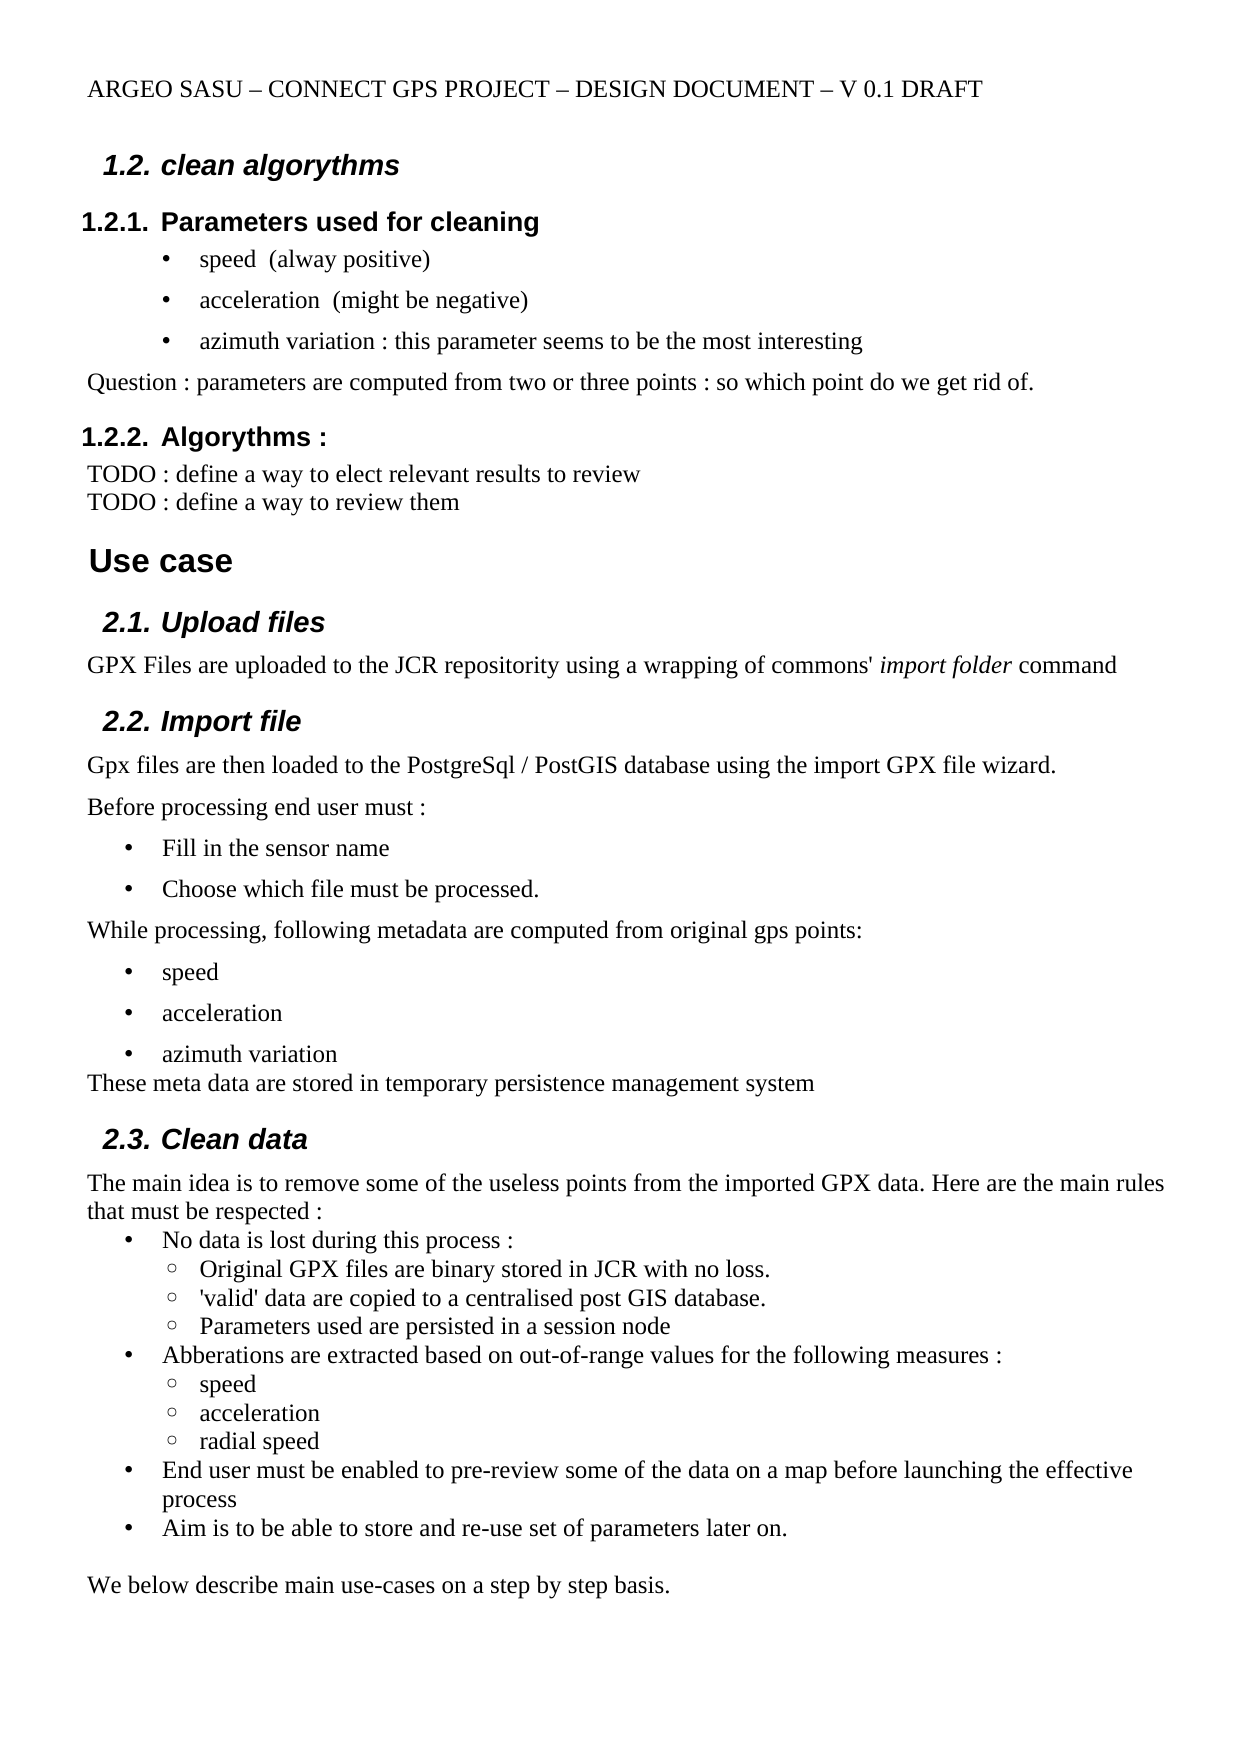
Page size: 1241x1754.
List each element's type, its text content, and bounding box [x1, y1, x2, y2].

text Gpx files are then loaded to the PostgreSql / PostGIS database using the import GPX file wizard. [87, 750, 1189, 779]
text Before processing end user must : [87, 792, 1189, 820]
text These meta data are stored in temporary persistence management system [87, 1068, 1189, 1097]
text The main idea is to remove some of the useless points from the imported GPX data. Here are the main rules that must be respected : [87, 1168, 1189, 1225]
list Fill in the sensor name [124, 833, 1189, 862]
list acceleration [162, 1398, 1189, 1426]
subtitle Use case [0, 541, 1189, 579]
list Choose which file must be processed. [124, 874, 1189, 903]
text We below describe main use-cases on a step by step basis. [87, 1570, 1189, 1599]
subtitle Upload files [103, 604, 1189, 638]
list No data is lost during this process : [124, 1225, 1189, 1254]
list acceleration [124, 998, 1189, 1027]
list Parameters used are persisted in a session node [162, 1311, 1189, 1340]
subtitle Import file [103, 704, 1189, 738]
text TODO : define a way to review them [87, 487, 1189, 516]
list speed (alway positive) [162, 244, 1189, 272]
list acceleration (might be negative) [162, 285, 1189, 314]
subtitle Parameters used for cleaning [81, 206, 1189, 237]
list 'valid' data are copied to a centralised post GIS database. [162, 1283, 1189, 1311]
text While processing, following metadata are computed from original gps points: [87, 915, 1189, 944]
list radial speed [162, 1426, 1189, 1455]
list speed [124, 957, 1189, 985]
list azimuth variation : this parameter seems to be the most interesting [162, 326, 1189, 355]
list azimuth variation [124, 1039, 1189, 1068]
list Aim is to be able to store and re-use set of parameters later on. [124, 1513, 1189, 1541]
list End user must be enabled to pre-review some of the data on a map before launching the effective process [124, 1455, 1189, 1513]
list Original GPX files are binary stored in JCR with no loss. [162, 1254, 1189, 1283]
list Abberations are extracted based on out-of-range values for the following measures : [124, 1340, 1189, 1369]
text TODO : define a way to elect relevant results to review [87, 459, 1189, 487]
text GPX Files are uploaded to the JCR repositority using a wrapping of commons' import folder command [87, 651, 1189, 679]
list speed [162, 1369, 1189, 1398]
subtitle clean algorythms [103, 148, 1189, 181]
subtitle Algorythms : [81, 421, 1189, 452]
text Question : parameters are computed from two or three points : so which point do we get rid of. [87, 367, 1189, 396]
subtitle Clean data [103, 1122, 1189, 1155]
